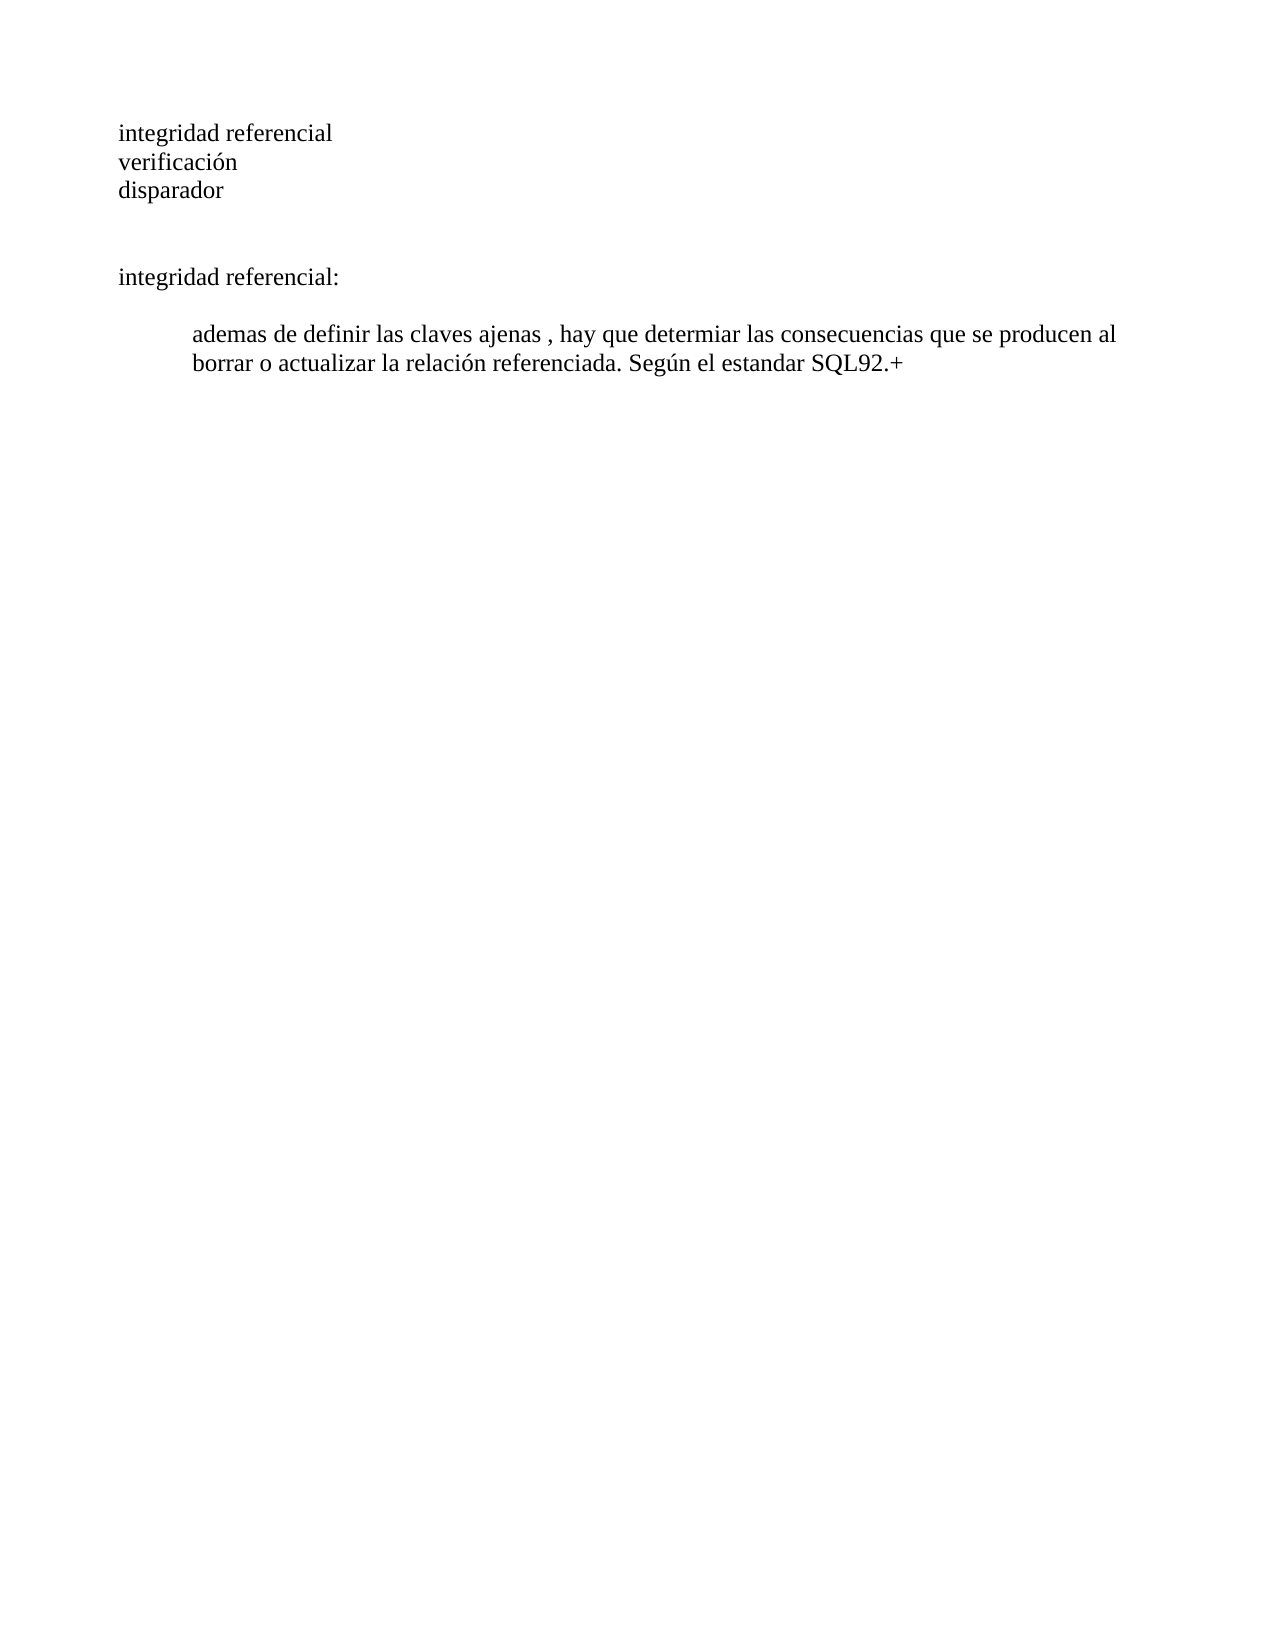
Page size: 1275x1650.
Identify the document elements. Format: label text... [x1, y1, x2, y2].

text integridad referencial [118, 118, 1157, 147]
text verificación [118, 147, 1157, 176]
text disparador [118, 176, 1157, 204]
text integridad referencial: [118, 262, 1157, 291]
text ademas de definir las claves ajenas , hay que determiar las consecuencias que se producen al borrar o actualizar la relación referenciada. Según el estandar SQL92.+ [118, 319, 1157, 377]
